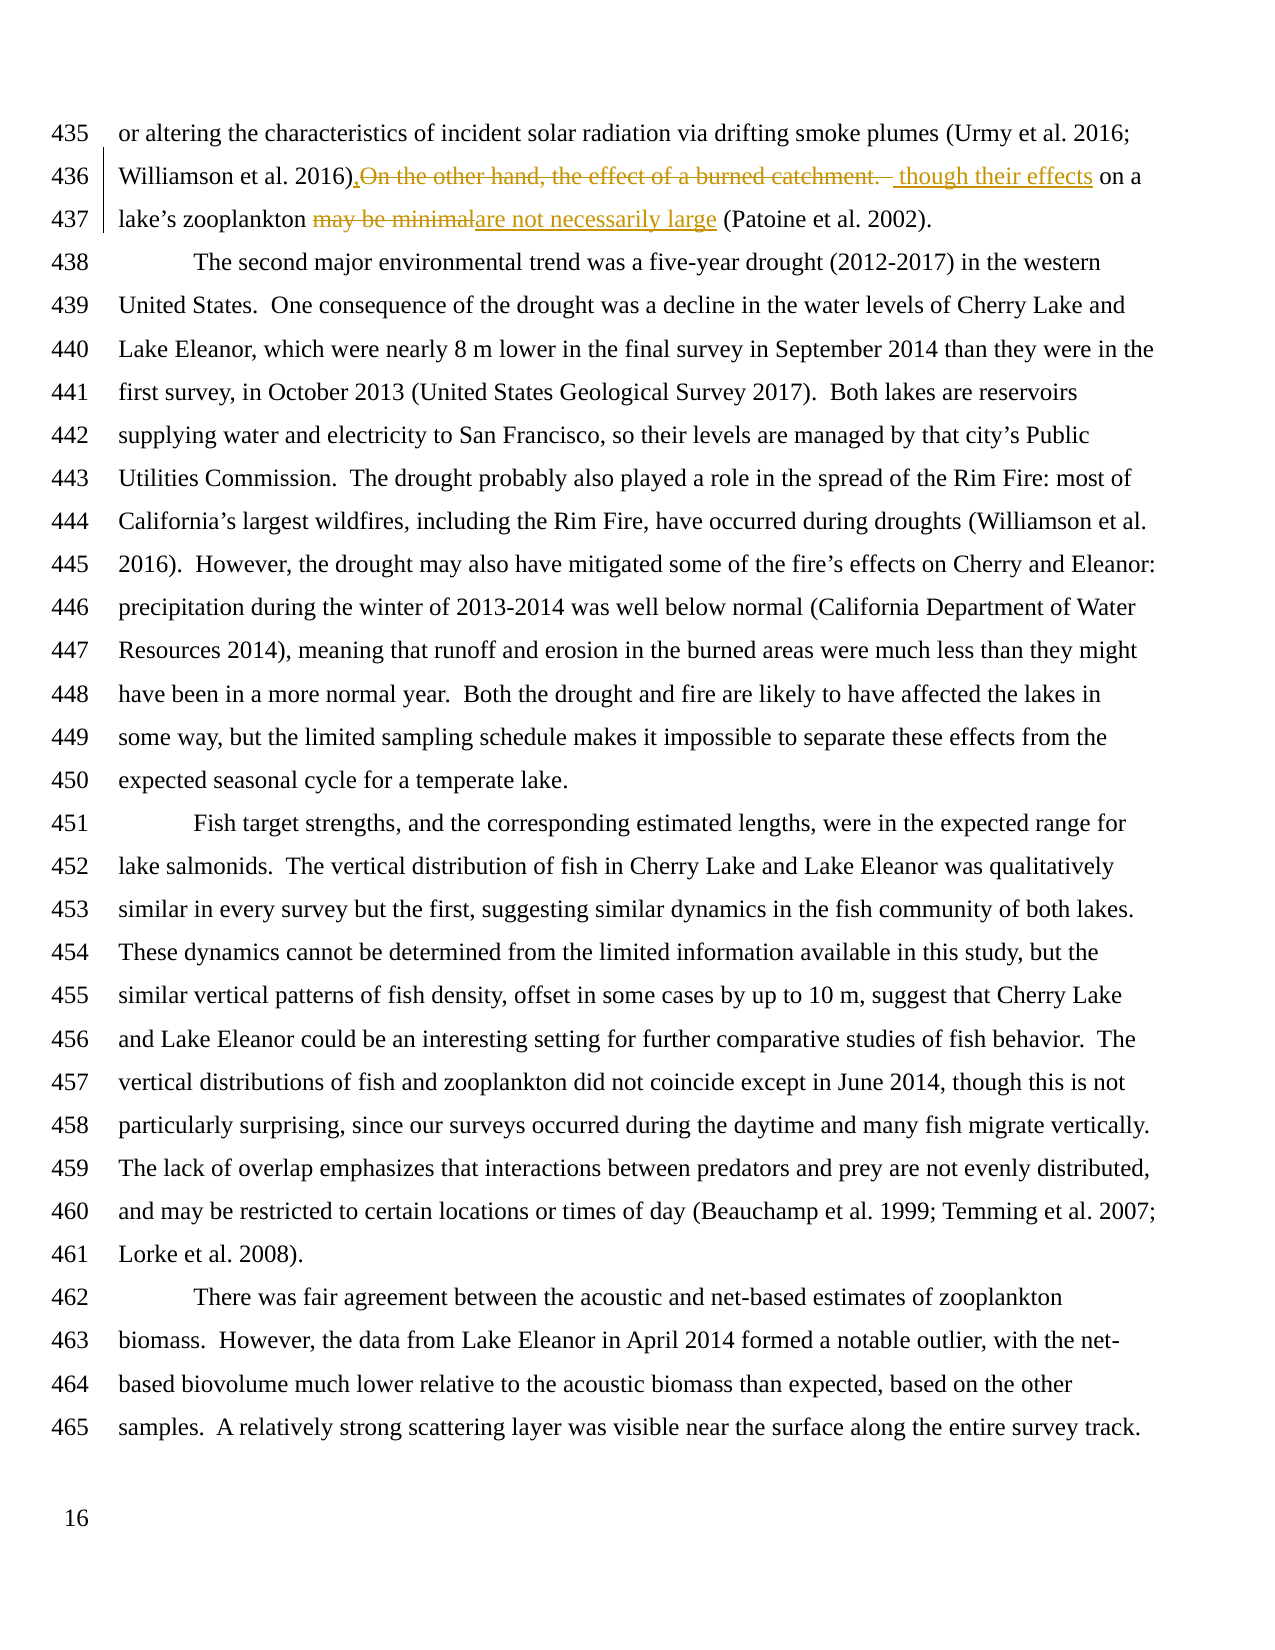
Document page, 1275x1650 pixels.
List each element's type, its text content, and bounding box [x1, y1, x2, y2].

text Two longer-term environmental changes under way during this study deserve mention, though their effects are unclear. The first was the Rim Wildfire, which started approximately 20 km southwest of Cherry Lake and Lake Eleanor on 17 August 2013. The fire spread rapidly, becoming the third-largest wildfire on record in California, and burned portions of both lakes’ watersheds. The fire was not fully contained until several days after the first surveys in October 2013 (National Wildfire Coordinating Group 2013)⁠. Fires can have a number of effects on lakes and the animals in them, for instance by increasing runoff from burned watersheds, depositing ash from the air, or altering the characteristics of incident solar radiation via drifting smoke plumes (Urmy et al. 2016; Williamson et al. 2016)⁠, though their effects on a lake’s zooplankton are not necessarily large (Patoine et al. 2002)⁠. [118, 118, 1157, 233]
text Fish target strengths, and the corresponding estimated lengths, were in the expected range for lake salmonids. The vertical distribution of fish in Cherry Lake and Lake Eleanor was qualitatively similar in every survey but the first, suggesting similar dynamics in the fish community of both lakes. These dynamics cannot be determined from the limited information available in this study, but the similar vertical patterns of fish density, offset in some cases by up to 10 m, suggest that Cherry Lake and Lake Eleanor could be an interesting setting for further comparative studies of fish behavior. The vertical distributions of fish and zooplankton did not coincide except in June 2014, though this is not particularly surprising, since our surveys occurred during the daytime and many fish migrate vertically. The lack of overlap emphasizes that interactions between predators and prey are not evenly distributed, and may be restricted to certain locations or times of day (Beauchamp et al. 1999; Temming et al. 2007; Lorke et al. 2008)⁠. [118, 808, 1157, 1268]
text The second major environmental trend was a five-year drought (2012-2017) in the western United States. One consequence of the drought was a decline in the water levels of Cherry Lake and Lake Eleanor, which were nearly 8 m lower in the final survey in September 2014 than they were in the first survey, in October 2013 (United States Geological Survey 2017)⁠. Both lakes are reservoirs supplying water and electricity to San Francisco, so their levels are managed by that city’s Public Utilities Commission. The drought probably also played a role in the spread of the Rim Fire: most of California’s largest wildfires, including the Rim Fire, have occurred during droughts (Williamson et al. 2016)⁠. However, the drought may also have mitigated some of the fire’s effects on Cherry and Eleanor: precipitation during the winter of 2013-2014 was well below normal (California Department of Water Resources 2014)⁠, meaning that runoff and erosion in the burned areas were much less than they might have been in a more normal year. Both the drought and fire are likely to have affected the lakes in some way, but the limited sampling schedule makes it impossible to separate these effects from the expected seasonal cycle for a temperate lake. [118, 247, 1157, 794]
text There was fair agreement between the acoustic and net-based estimates of zooplankton biomass. However, the data from Lake Eleanor in April 2014 formed a notable outlier, with the net-based biovolume much lower relative to the acoustic biomass than expected, based on the other samples. A relatively strong scattering layer was visible near the surface along the entire survey track. This layer, along with weaker-than-average zooplankton TS (Table 3), accounted for the high acoustic biomass. The small biovolume estimate is accurate, at least based on the net sample (0.5 mL of zooplankton from a total filtered volume of 15 m3). The discrepancy between these two measures is probably due to some combination of random variability in the net sample and uncertainty in our TS estimates. Regardless, regressions with and without this outlier produced positive slopes. Without it, the slope was significantly different from zero with a value of 0.34 mL mg-1. Wiebe et al. (1975)⁠ found that displacement biovolume DV and wet weight WW of marine zooplankton were related by the equation which, in linear terms, implies a slope of approximately 1.2 mL mg-1, 3.5 times higher than our estimate. This difference is not totally unexpected: Weibe et al.’s (1975) data came exclusively from net samples in marine environments, and acoustic estimates of biomass are often several times higher than those based on net catches, probably due to avoidance reactions by the animals (Warren and Wiebe 2008; Wiebe et al. 2013)⁠. If true, this implies that a regression of net-based biovolume on acoustically-derived biomass would have a shallower slope than the same regression on net-based biomass. The multi-step conversion process from acoustic backscatter to biovolume introduces a number of uncertainties. In addition, the spatial extent of our net sampling was quite limited compared with that of the acoustics. Our results should thus be interpreted with some caution. However, our procedures do produce realistic biomass values, with reasonable agreement between nets and acoustics, increasing our confidence that the patterns observed are biologically meaningful. [118, 1282, 1157, 1441]
